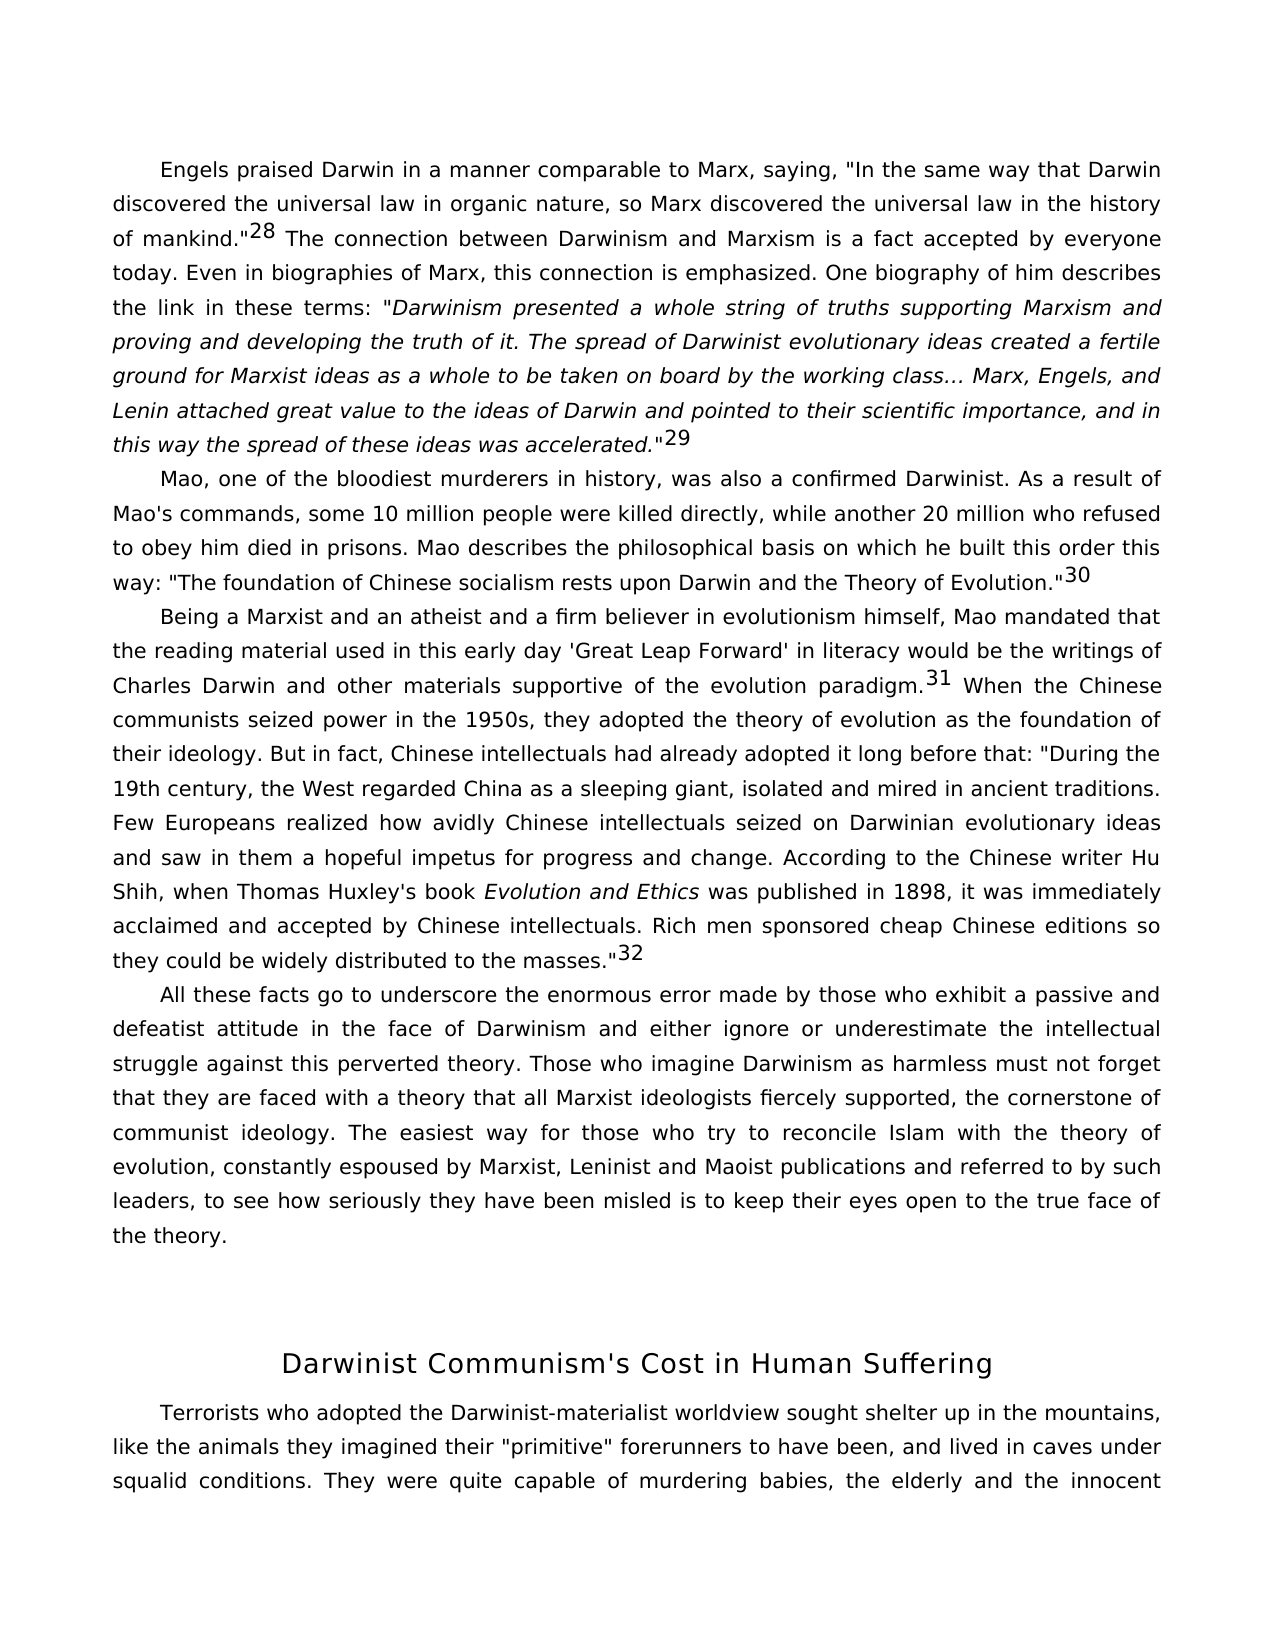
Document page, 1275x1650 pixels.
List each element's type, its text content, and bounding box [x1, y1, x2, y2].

text Terrorists who adopted the Darwinist-materialist worldview sought shelter up in the mountains, like the animals they imagined their "primitive" forerunners to have been, and lived in caves under squalid conditions. They were quite capable of murdering babies, the elderly and the innocent [112, 1393, 1162, 1496]
text All these facts go to underscore the enormous error made by those who exhibit a passive and defeatist attitude in the face of Darwinism and either ignore or underestimate the intellectual struggle against this perverted theory. Those who imagine Darwinism as harmless must not forget that they are faced with a theory that all Marxist ideologists fiercely supported, the cornerstone of communist ideology. The easiest way for those who try to reconcile Islam with the theory of evolution, constantly espoused by Marxist, Leninist and Maoist publications and referred to by such leaders, to see how seriously they have been misled is to keep their eyes open to the true face of the theory. [112, 975, 1162, 1250]
text Being a Marxist and an atheist and a firm believer in evolutionism himself, Mao mandated that the reading material used in this early day 'Great Leap Forward' in literacy would be the writings of Charles Darwin and other materials supportive of the evolution paradigm.31 When the Chinese communists seized power in the 1950s, they adopted the theory of evolution as the foundation of their ideology. But in fact, Chinese intellectuals had already adopted it long before that: "During the 19th century, the West regarded China as a sleeping giant, isolated and mired in ancient traditions. Few Europeans realized how avidly Chinese intellectuals seized on Darwinian evolutionary ideas and saw in them a hopeful impetus for progress and change. According to the Chinese writer Hu Shih, when Thomas Huxley's book Evolution and Ethics was published in 1898, it was immediately acclaimed and accepted by Chinese intellectuals. Rich men sponsored cheap Chinese editions so they could be widely distributed to the masses."32 [112, 597, 1162, 975]
text Mao, one of the bloodiest murderers in history, was also a confirmed Darwinist. As a result of Mao's commands, some 10 million people were killed directly, while another 20 million who refused to obey him died in prisons. Mao describes the philosophical basis on which he built this order this way: "The foundation of Chinese socialism rests upon Darwin and the Theory of Evolution."30 [112, 459, 1162, 597]
text Engels praised Darwin in a manner comparable to Marx, saying, "In the same way that Darwin discovered the universal law in organic nature, so Marx discovered the universal law in the history of mankind."28 The connection between Darwinism and Marxism is a fact accepted by everyone today. Even in biographies of Marx, this connection is emphasized. One biography of him describes the link in these terms: "Darwinism presented a whole string of truths supporting Marxism and proving and developing the truth of it. The spread of Darwinist evolutionary ideas created a fertile ground for Marxist ideas as a whole to be taken on board by the working class… Marx, Engels, and Lenin attached great value to the ideas of Darwin and pointed to their scientific importance, and in this way the spread of these ideas was accelerated."29 [112, 150, 1162, 459]
text Darwinist Communism's Cost in Human Suffering [112, 1343, 1162, 1381]
